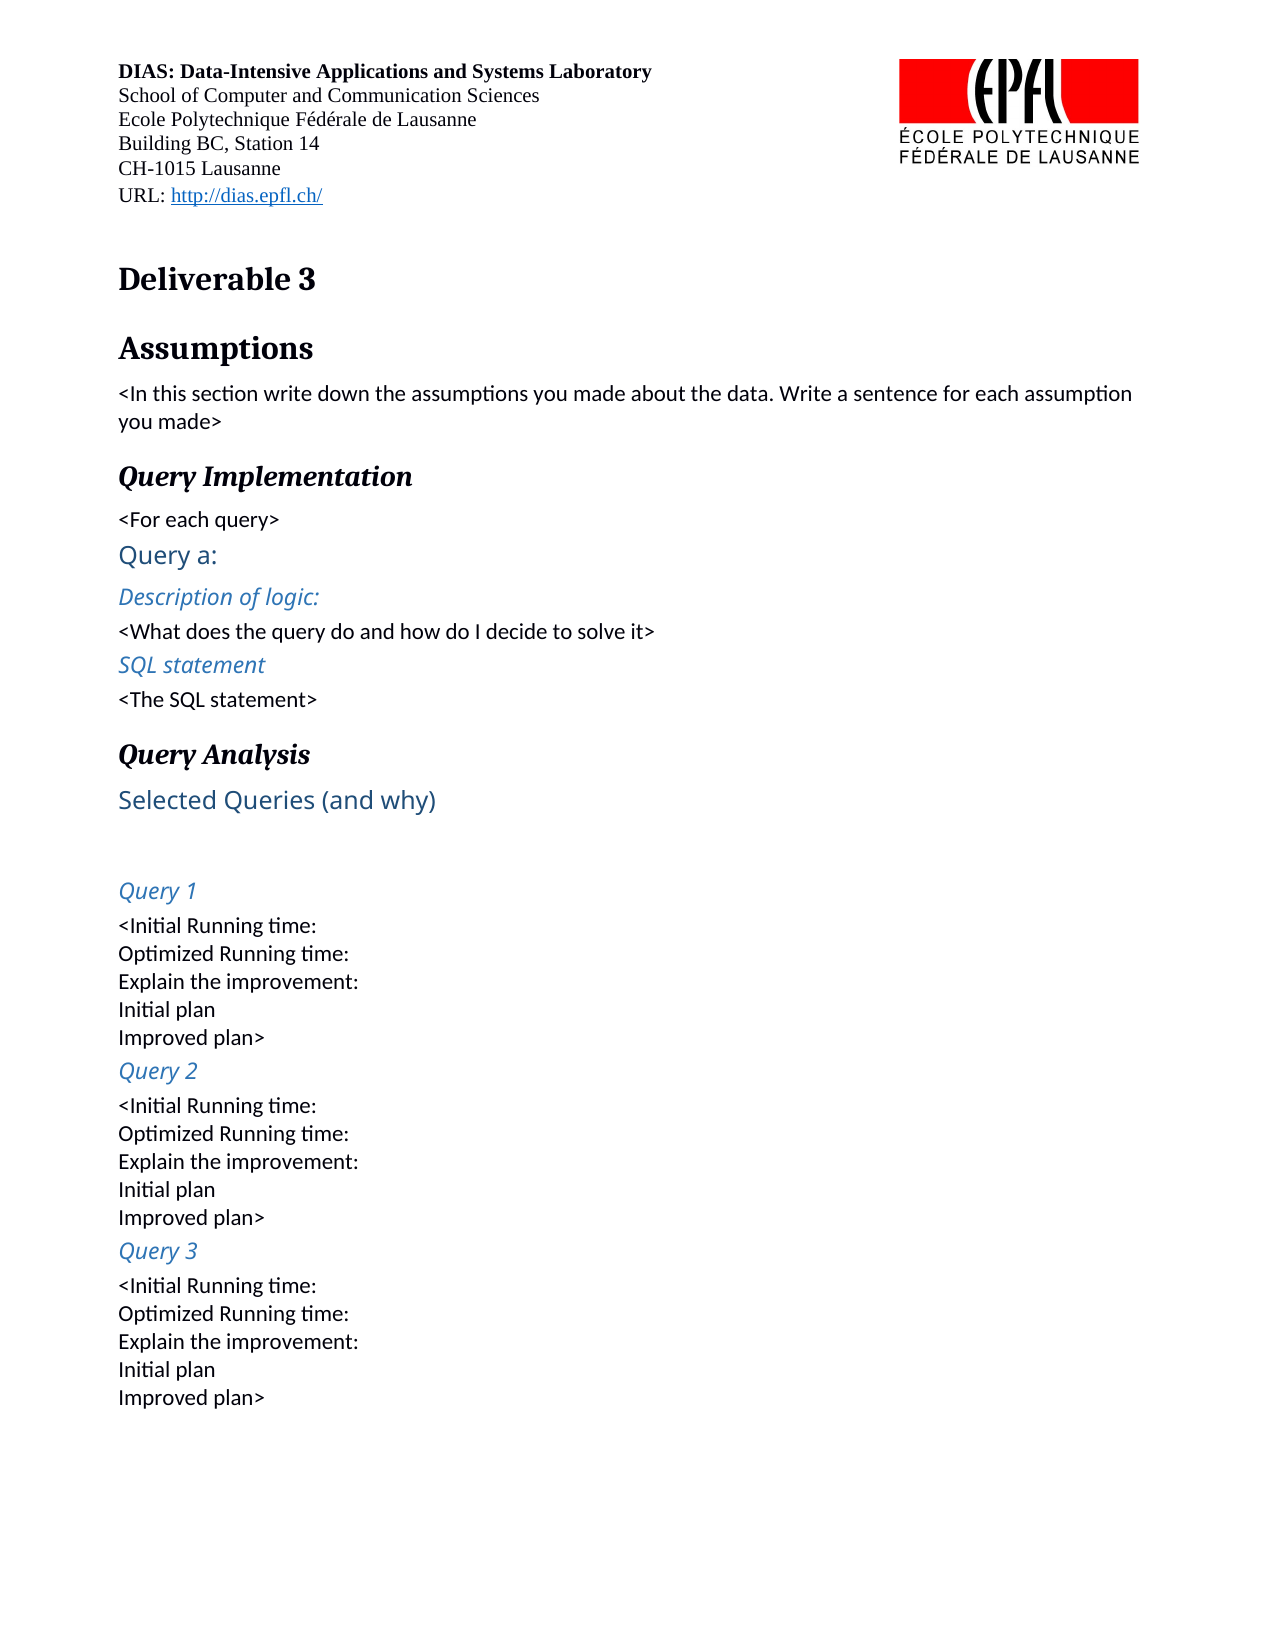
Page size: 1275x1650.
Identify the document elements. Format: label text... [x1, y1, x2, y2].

text Initial plan [118, 1355, 1157, 1383]
text Explain the improvement: [118, 967, 1157, 995]
subtitle Assumptions [118, 329, 1157, 367]
text Optimized Running time: [118, 939, 1157, 967]
text Initial plan [118, 995, 1157, 1023]
text <In this section write down the assumptions you made about the data. Write a sentence for each assumption you made> [118, 379, 1157, 436]
subtitle Query Analysis [118, 738, 1157, 771]
text <What does the query do and how do I decide to solve it> [118, 617, 1157, 645]
subtitle SQL statement [118, 649, 1157, 680]
text <Initial Running time: [118, 911, 1157, 939]
subtitle Selected Queries (and why) [118, 783, 1157, 817]
text <Initial Running time: [118, 1271, 1157, 1299]
subtitle Query Implementation [118, 461, 1157, 494]
picture [899, 59, 1140, 167]
text Improved plan> [118, 1203, 1157, 1231]
text Optimized Running time: [118, 1299, 1157, 1327]
text <Initial Running time: [118, 1091, 1157, 1119]
text Optimized Running time: [118, 1119, 1157, 1147]
subtitle Query 3 [118, 1235, 1157, 1267]
text <For each query> [118, 505, 1157, 533]
text Explain the improvement: [118, 1327, 1157, 1355]
text Explain the improvement: [118, 1147, 1157, 1175]
subtitle Query 1 [118, 875, 1157, 906]
subtitle Query a: [118, 537, 1157, 572]
subtitle Query 2 [118, 1055, 1157, 1086]
text Initial plan [118, 1175, 1157, 1203]
text <The SQL statement> [118, 685, 1157, 713]
subtitle Description of logic: [118, 581, 1157, 612]
subtitle Deliverable 3 [118, 260, 1157, 298]
text Improved plan> [118, 1383, 1157, 1411]
text Improved plan> [118, 1023, 1157, 1051]
